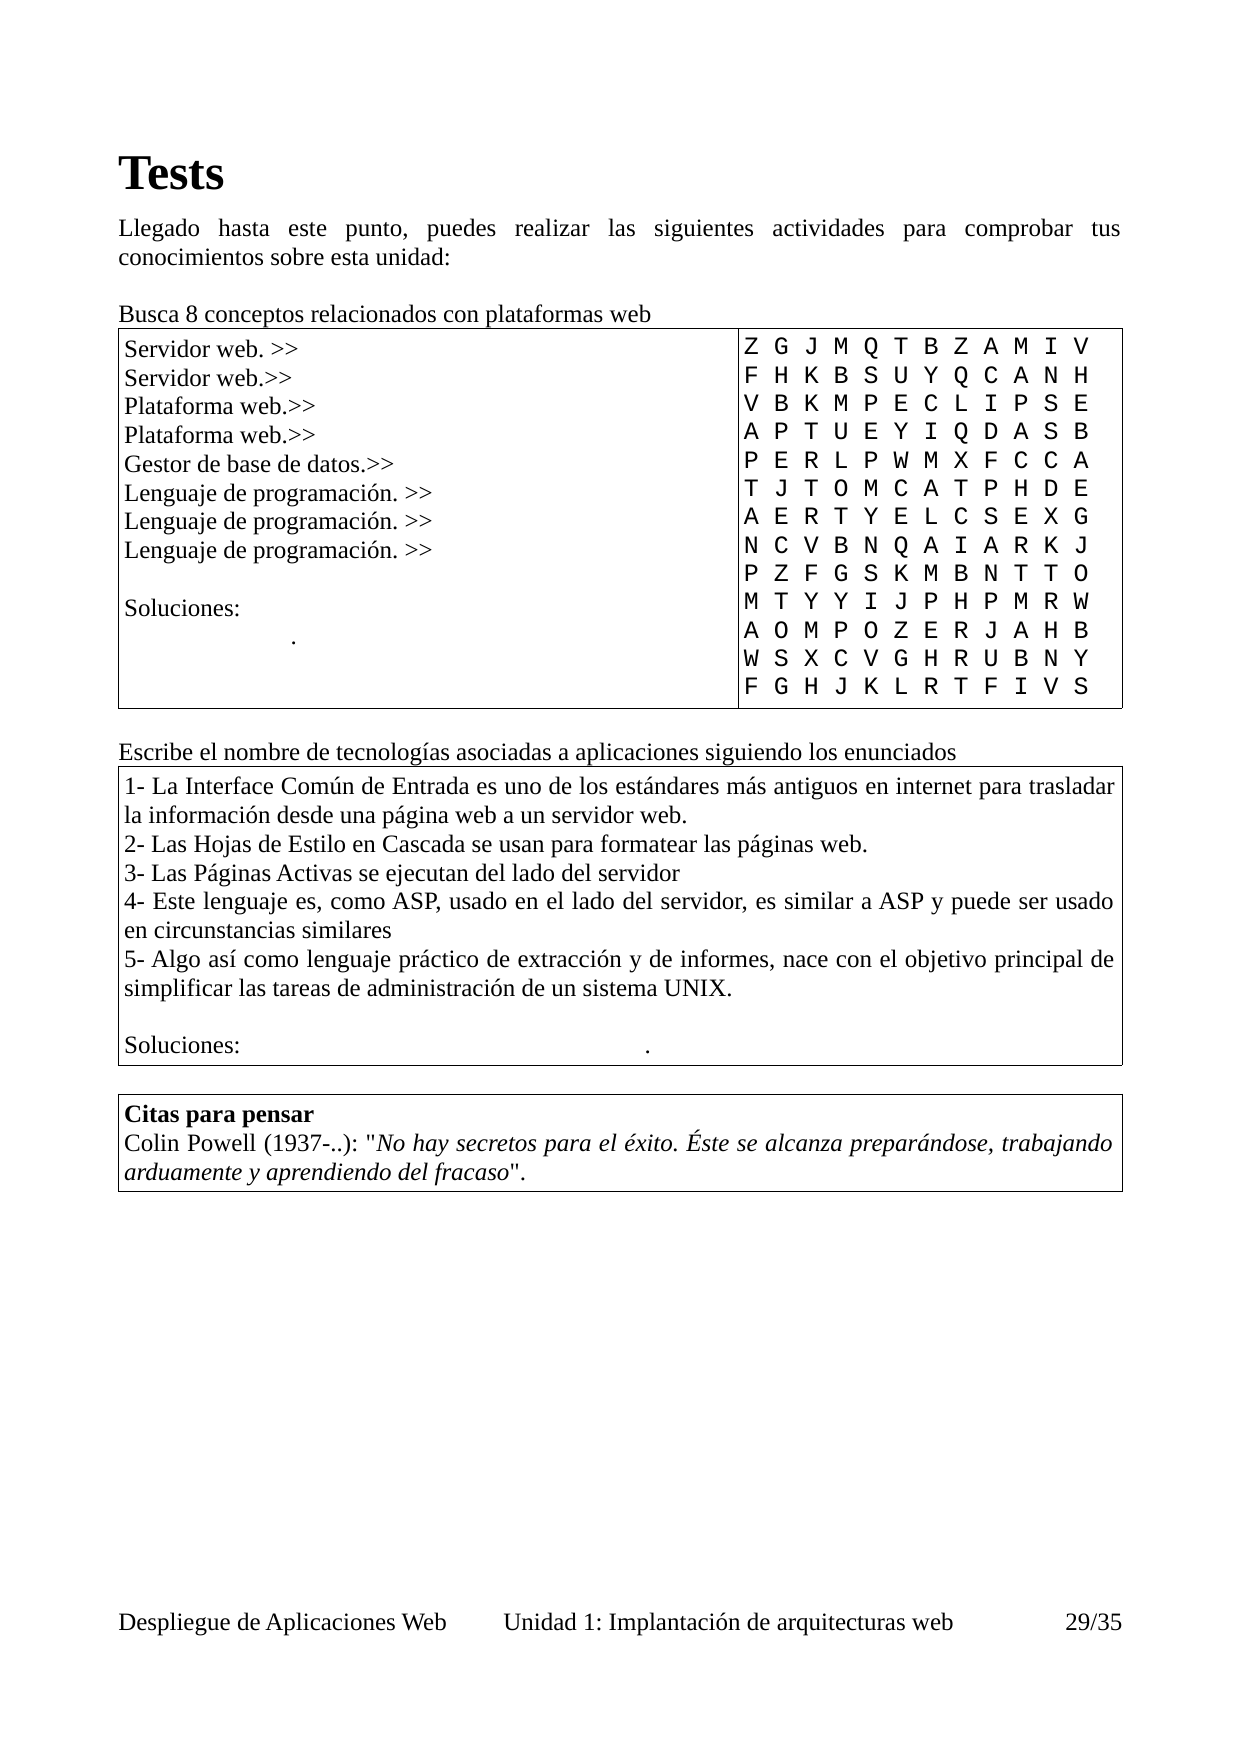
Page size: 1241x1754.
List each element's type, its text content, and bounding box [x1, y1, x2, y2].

table_header 1- La Interface Común de Entrada es uno de los estándares más antiguos en internet para trasladar la información desde una página web a un servidor web. 2- Las Hojas de Estilo en Cascada se usan para formatear las páginas web. 3- Las Páginas Activas se ejecutan del lado del servidor 4- Este lenguaje es, como ASP, usado en el lado del servidor, es similar a ASP y puede ser usado en circunstancias similares 5- Algo así como lenguaje práctico de extracción y de informes, nace con el objetivo principal de simplificar las tareas de administración de un sistema UNIX. Soluciones: 1) CGI 2) CSS 3) ASP 4) PHP 5) PERL. [119, 767, 1122, 1065]
table_header Citas para pensar Colin Powell (1937-..): "No hay secretos para el éxito. Éste se alcanza preparándose, trabajando arduamente y aprendiendo del fracaso". [119, 1095, 1122, 1191]
text Escribe el nombre de tecnologías asociadas a aplicaciones siguiendo los enunciados [118, 737, 1122, 766]
subtitle Tests [118, 143, 1122, 201]
table_header Z G J M Q T B Z A M I V F H K B S U Y Q C A N H V B K M P E C L I P S E A P T U E Y I Q D A S B P E R L P W M X F C C A T J T O M C A T P H D E A E R T Y E L C S E X G N C V B N Q A I A R K J P Z F G S K M B N T T O M T Y Y I J P H P M R W A O M P O Z E R J A H B W S X C V G H R U B N Y F G H J K L R T F I V S [739, 329, 1122, 708]
text Busca 8 conceptos relacionados con plataformas web [118, 299, 1122, 328]
table_header Servidor web. >> Servidor web.>> Plataforma web.>> Plataforma web.>> Gestor de base de datos.>> Lenguaje de programación. >> Lenguaje de programación. >> Lenguaje de programación. >> Soluciones: APACHE, TOMCAT, LAMP, WAMP, MYSQL, PHP, PERL ASP. [119, 329, 738, 708]
text Llegado hasta este punto, puedes realizar las siguientes actividades para comprobar tus conocimientos sobre esta unidad: [118, 213, 1122, 271]
